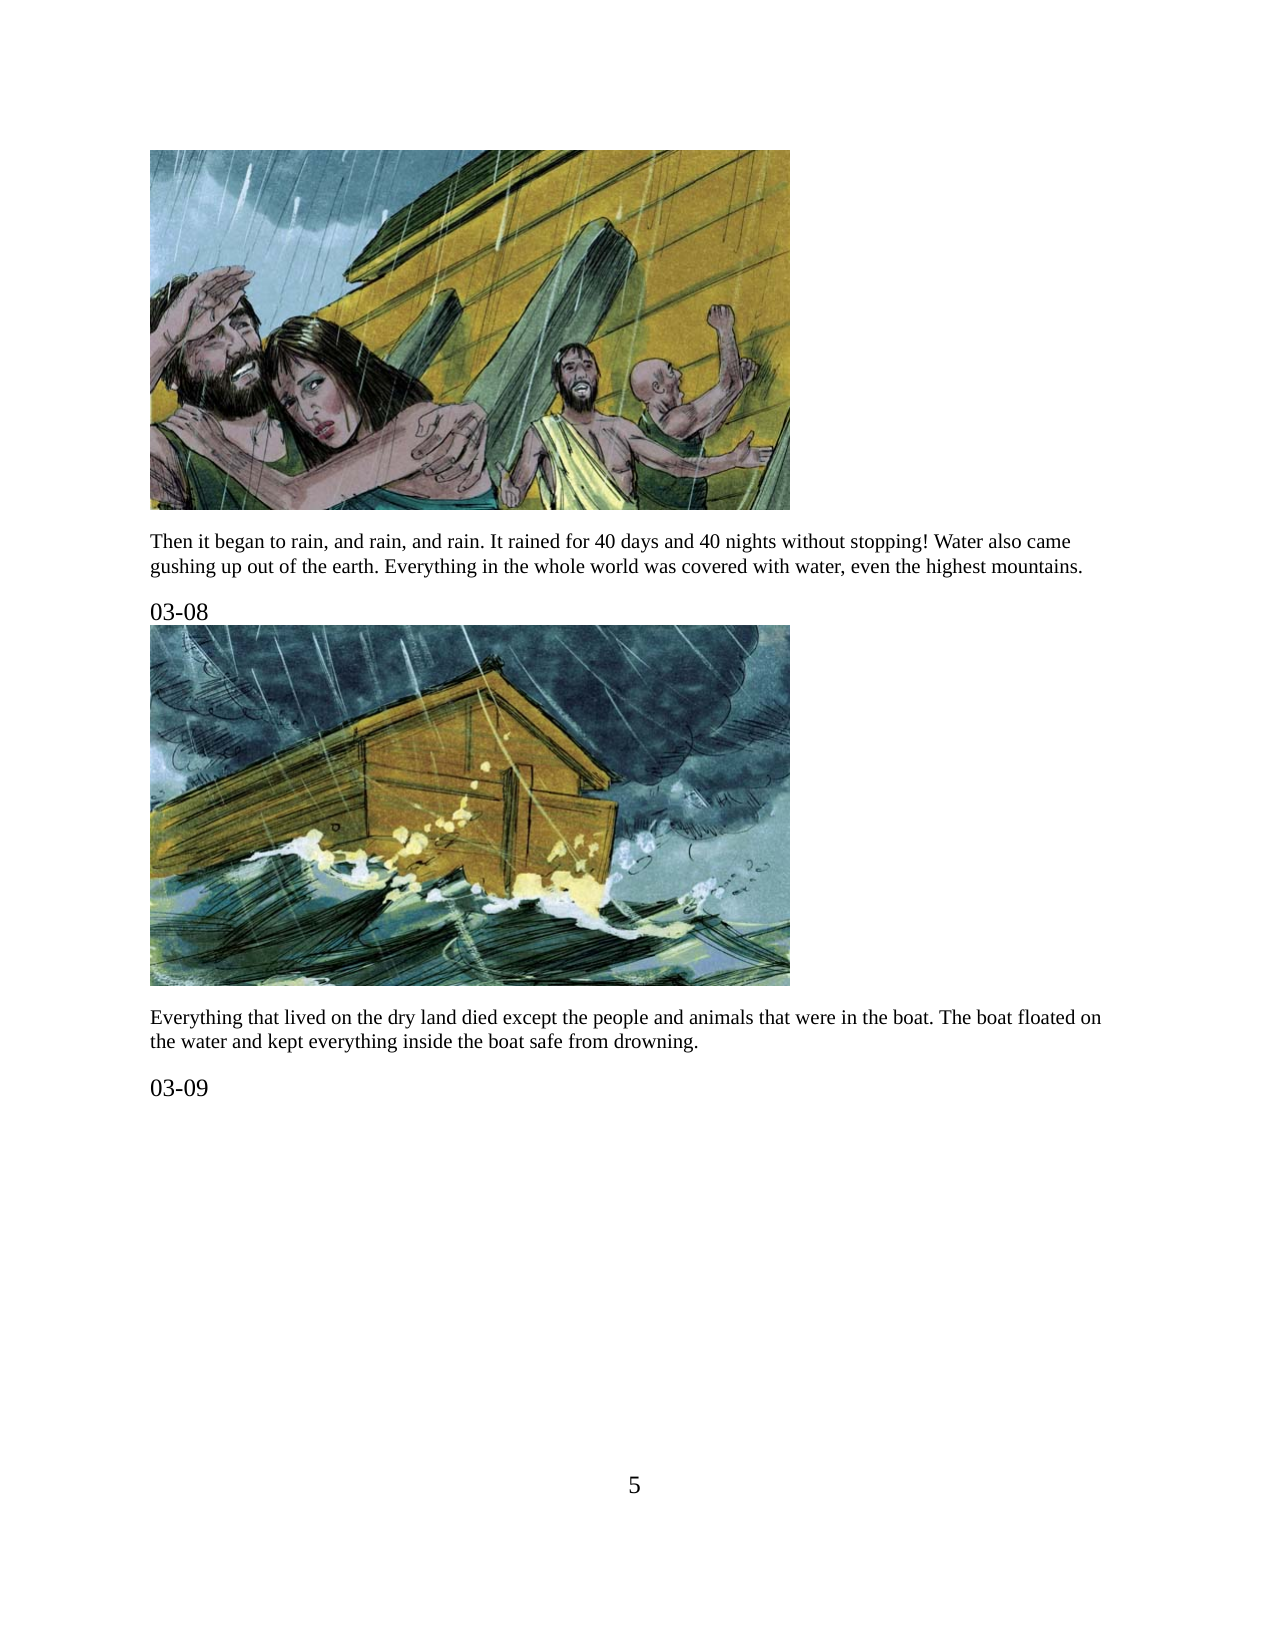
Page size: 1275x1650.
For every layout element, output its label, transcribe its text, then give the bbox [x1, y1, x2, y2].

text Everything that lived on the dry land died except the people and animals that were in the boat. The boat floated on the water and kept everything inside the boat safe from drowning. [150, 1005, 1125, 1053]
subtitle 03-09 [150, 1073, 1125, 1102]
subtitle 03-08 [150, 597, 1125, 626]
text Then it began to rain, and rain, and rain. It rained for 40 days and 40 nights without stopping! Water also came gushing up out of the earth. Everything in the whole world was covered with water, even the highest mountains. [150, 529, 1125, 578]
picture [150, 625, 790, 986]
picture [150, 150, 790, 510]
